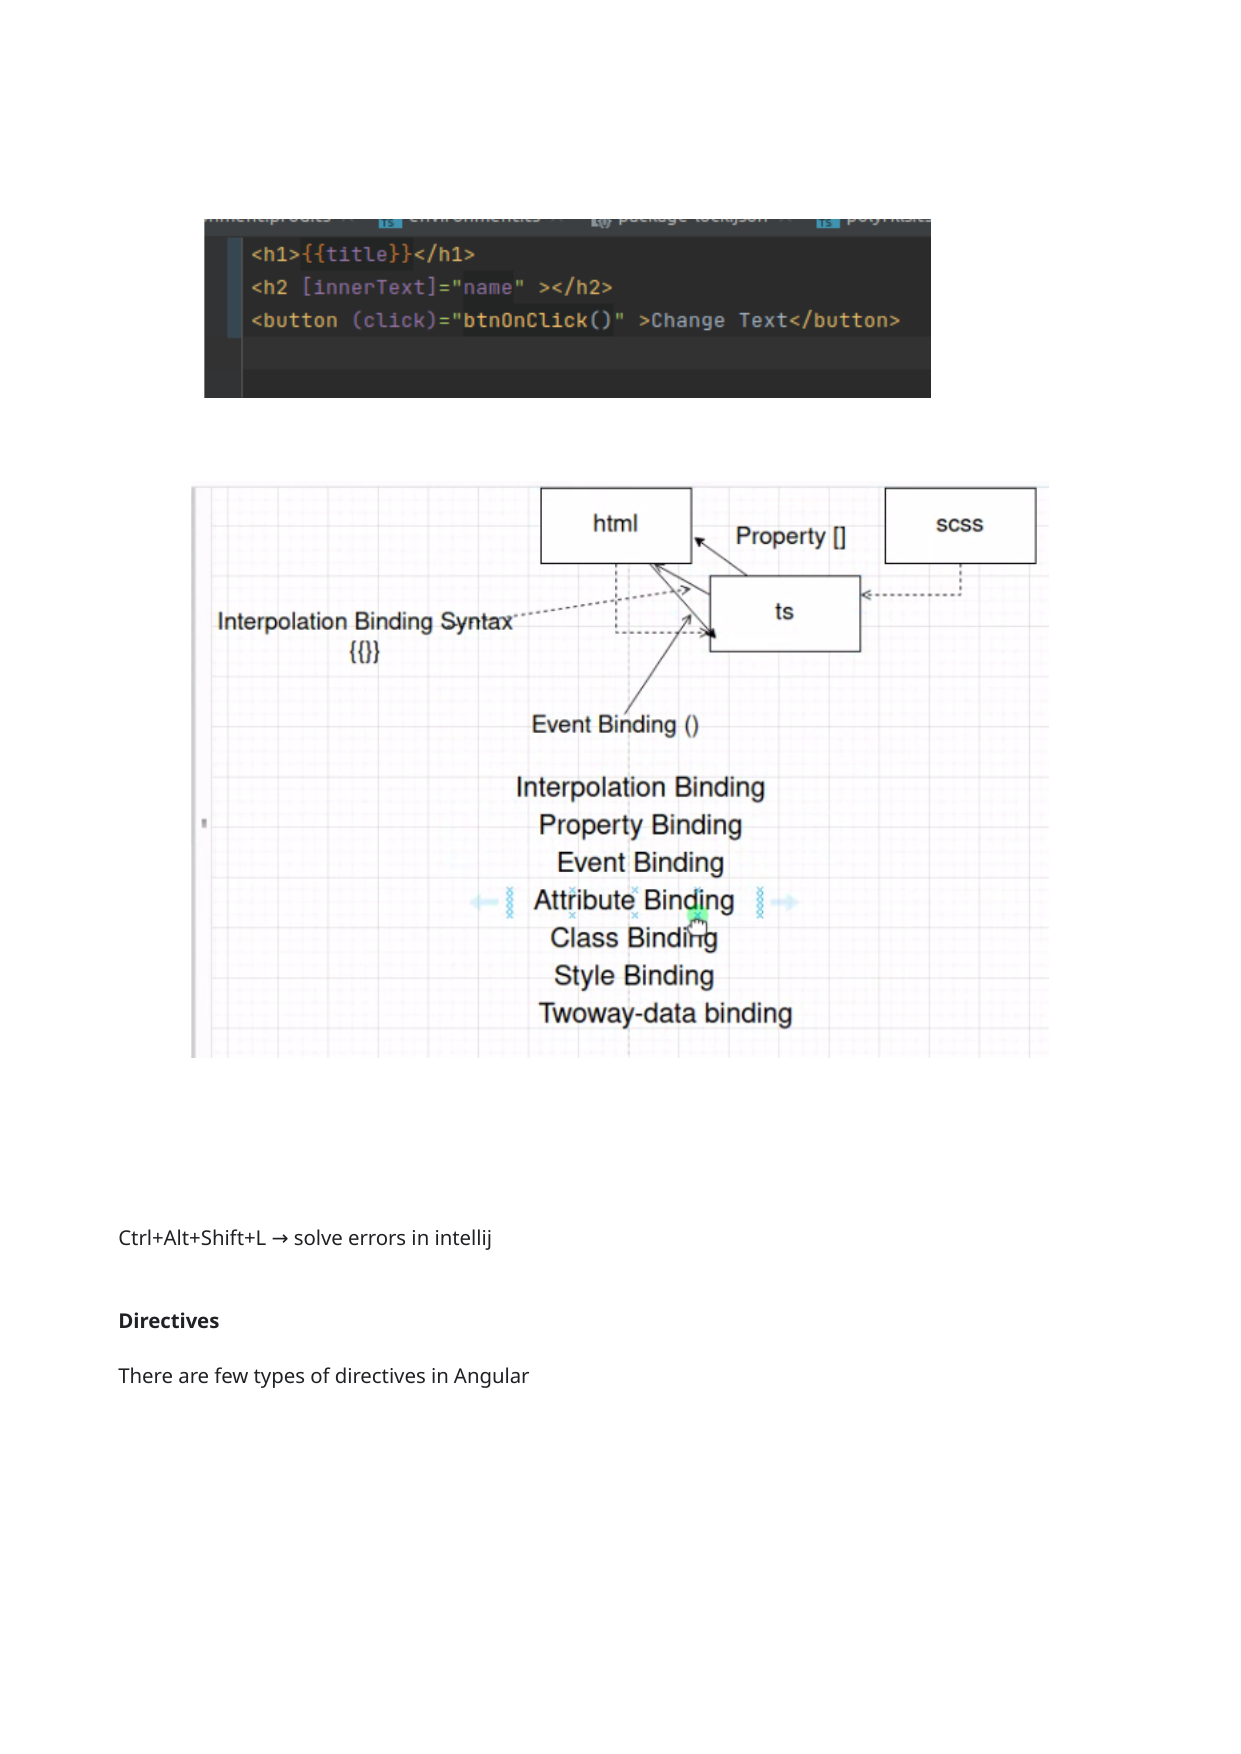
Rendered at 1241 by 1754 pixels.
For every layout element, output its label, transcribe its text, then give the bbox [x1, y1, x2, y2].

picture [191, 481, 1049, 1058]
text Directives [118, 1307, 1122, 1334]
picture [204, 219, 931, 398]
text Ctrl+Alt+Shift+L → solve errors in intellij [118, 1223, 1122, 1251]
text There are few types of directives in Angular [118, 1362, 1122, 1390]
